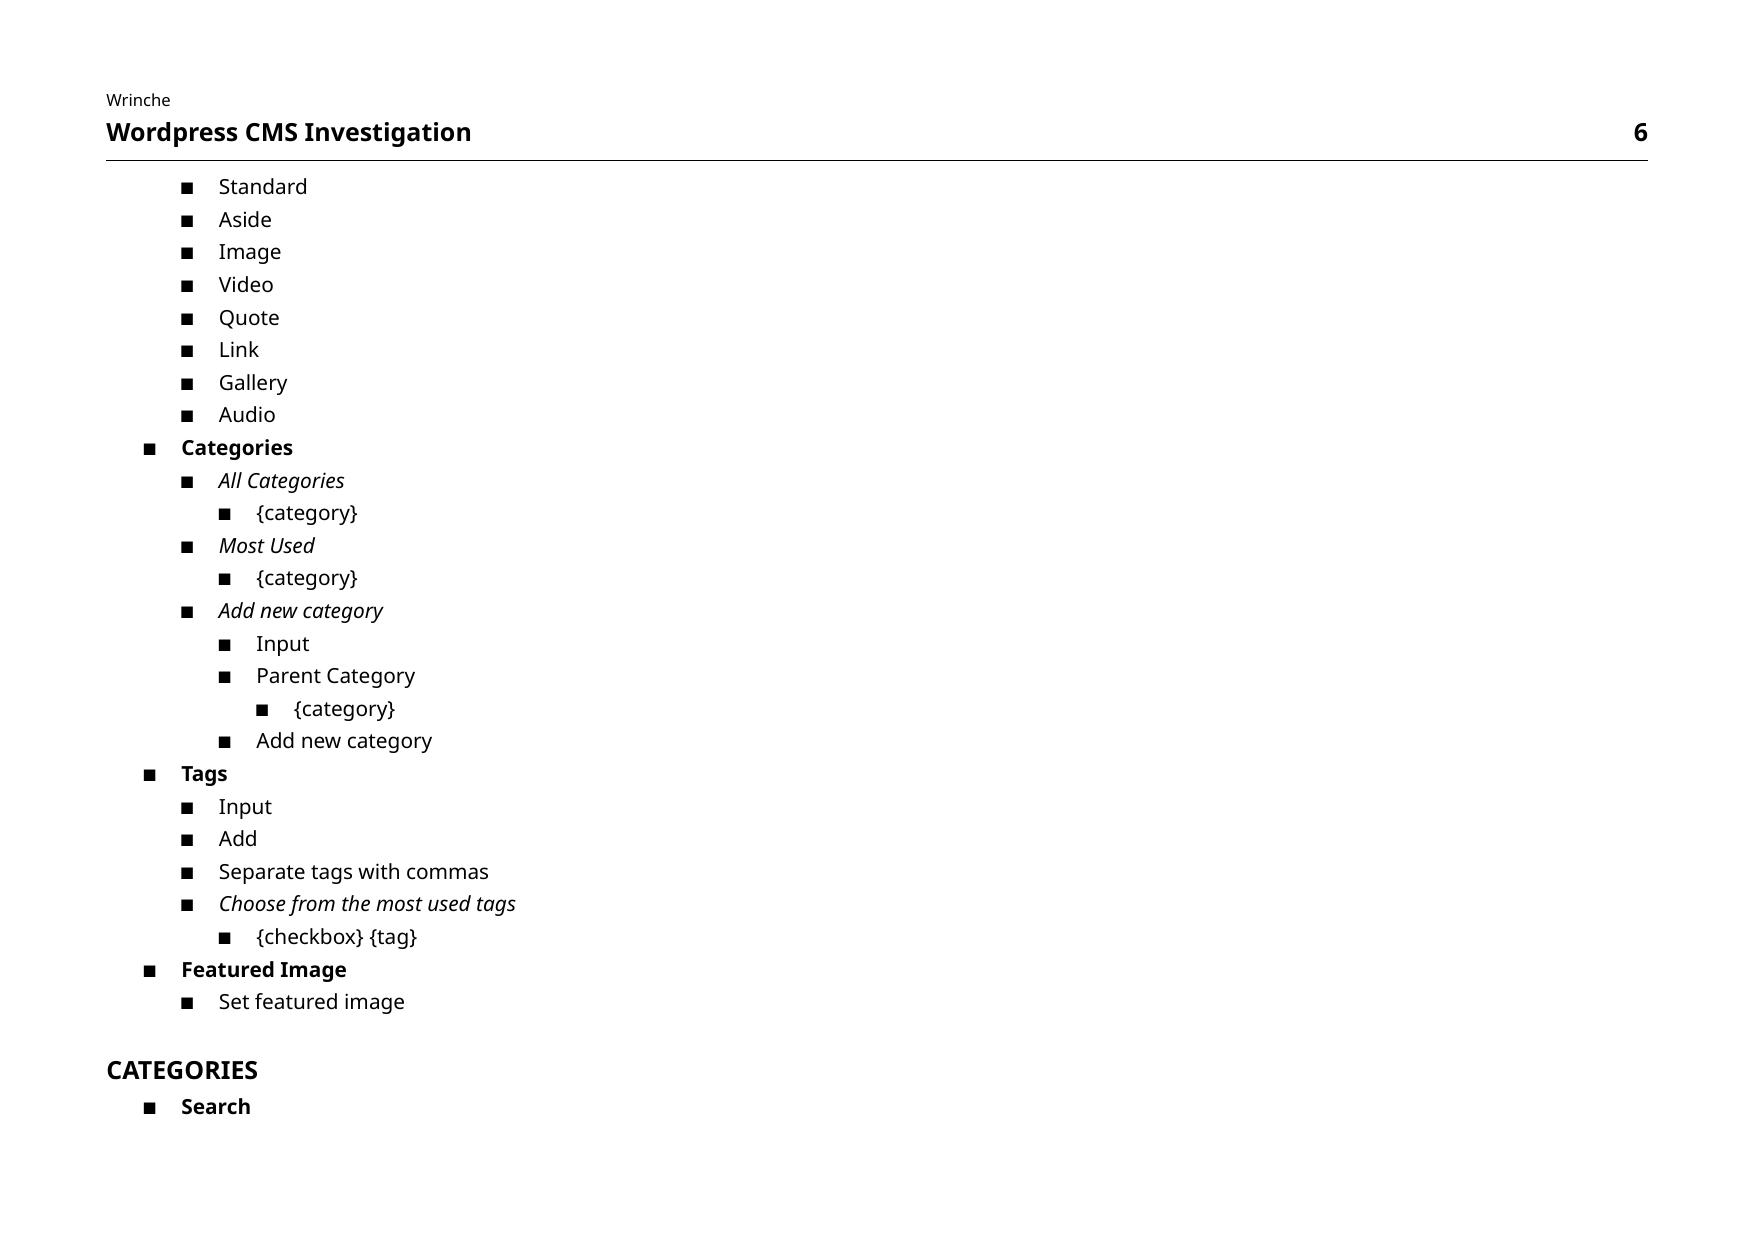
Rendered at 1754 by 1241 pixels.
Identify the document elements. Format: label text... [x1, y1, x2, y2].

list Choose from the most used tags [181, 889, 1648, 918]
list Most Used [181, 531, 1648, 559]
list Image [181, 237, 1648, 266]
list Standard [181, 172, 1648, 201]
list All Categories [181, 466, 1648, 494]
list Quote [181, 303, 1648, 331]
list Featured Image [144, 955, 1648, 983]
list Parent Category [219, 661, 1648, 690]
list Add [181, 824, 1648, 853]
list Separate tags with commas [181, 857, 1648, 885]
list Categories [144, 433, 1648, 462]
list {category} [219, 563, 1648, 592]
list Aside [181, 205, 1648, 233]
list Gallery [181, 368, 1648, 396]
list {category} [256, 694, 1648, 722]
list Search [144, 1092, 1648, 1120]
list Add new category [181, 596, 1648, 624]
list Audio [181, 401, 1648, 429]
text CATEGORIES [106, 1053, 1648, 1087]
list {checkbox} {tag} [219, 922, 1648, 951]
list Tags [144, 759, 1648, 788]
list Input [181, 792, 1648, 820]
list {category} [219, 498, 1648, 527]
list Link [181, 335, 1648, 364]
list Video [181, 270, 1648, 298]
list Add new category [219, 727, 1648, 755]
list Set featured image [181, 987, 1648, 1016]
list Input [219, 629, 1648, 657]
